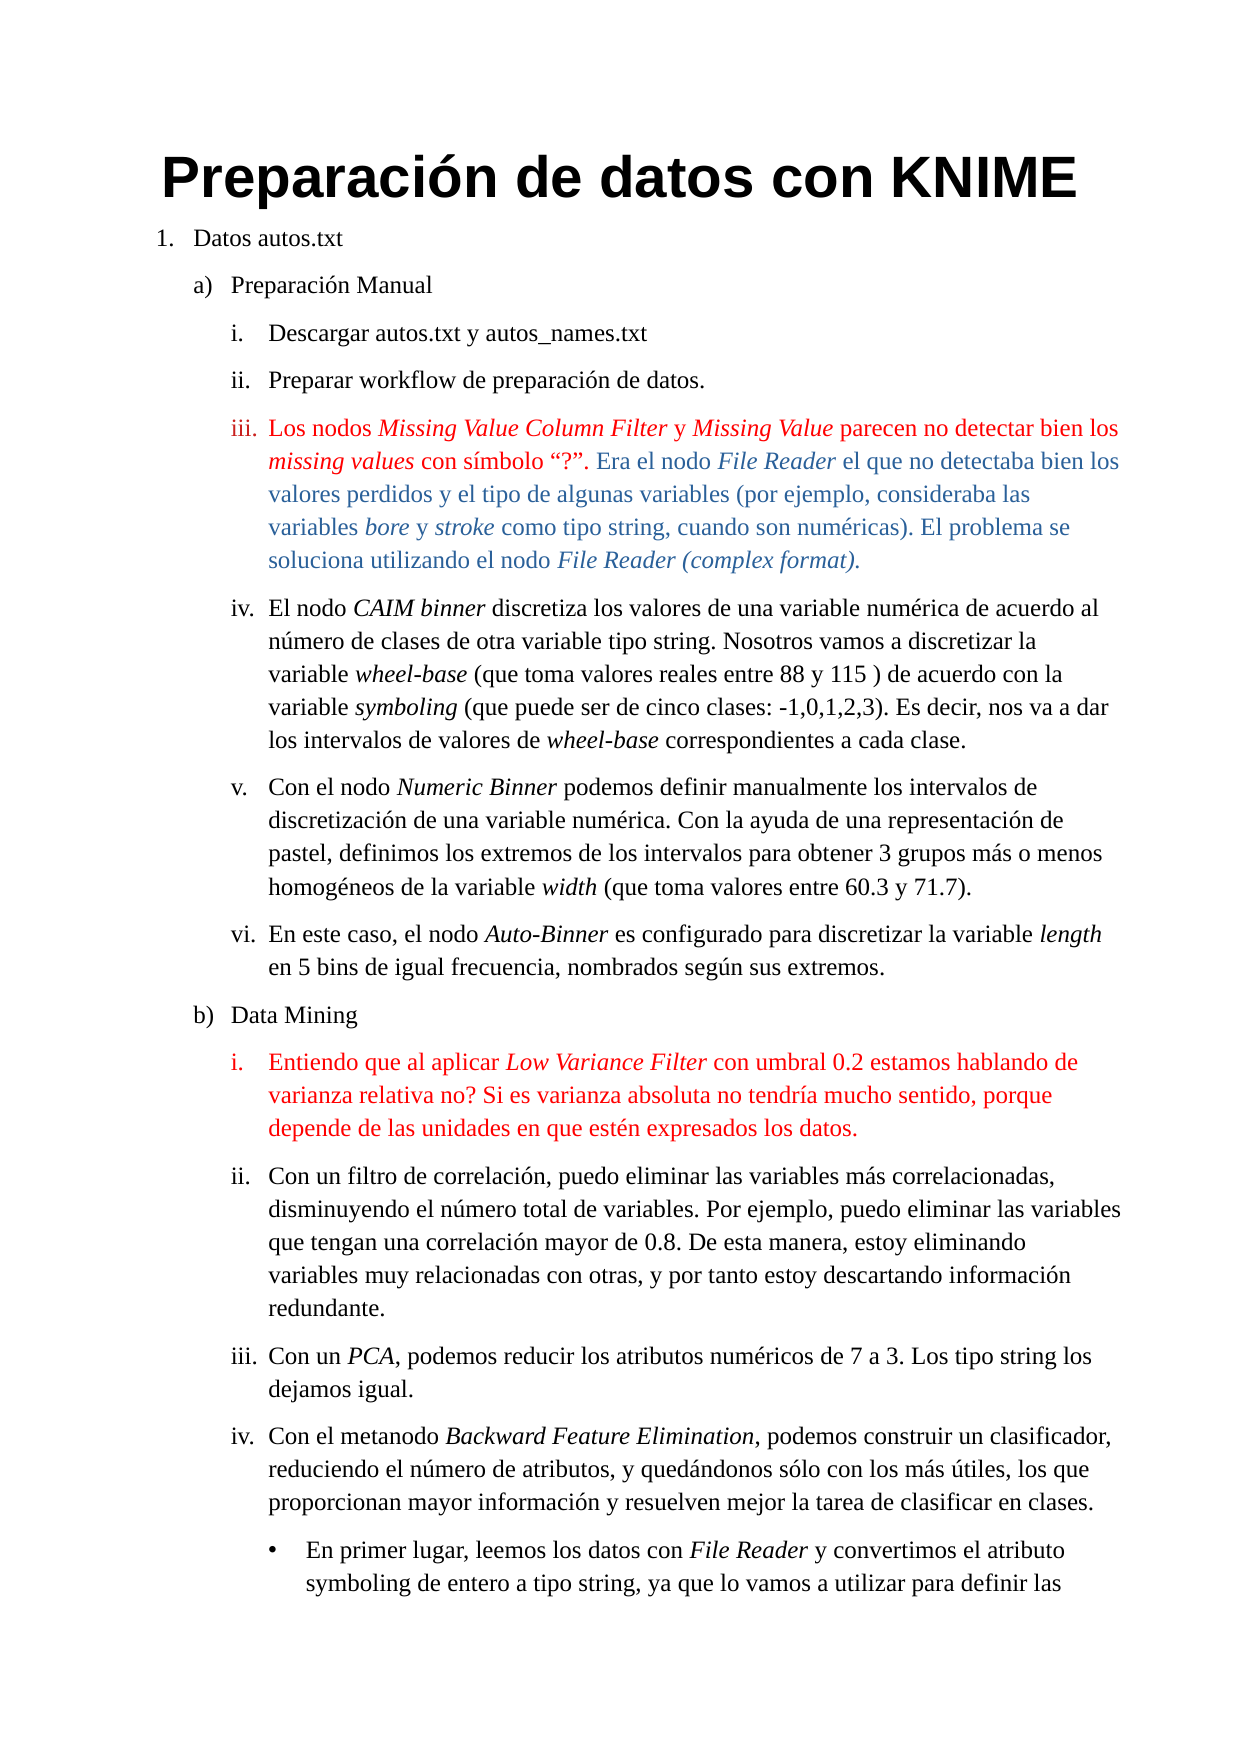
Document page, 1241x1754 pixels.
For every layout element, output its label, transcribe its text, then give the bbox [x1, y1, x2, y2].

list En primer lugar, leemos los datos con File Reader y convertimos el atributo symboling de entero a tipo string, ya que lo vamos a utilizar para definir las [268, 1535, 1122, 1597]
list Los nodos Missing Value Column Filter y Missing Value parecen no detectar bien los missing values con símbolo “?”. Era el nodo File Reader el que no detectaba bien los valores perdidos y el tipo de algunas variables (por ejemplo, consideraba las variables bore y stroke como tipo string, cuando son numéricas). El problema se soluciona utilizando el nodo File Reader (complex format). [231, 413, 1122, 574]
list Con un PCA, podemos reducir los atributos numéricos de 7 a 3. Los tipo string los dejamos igual. [231, 1341, 1122, 1402]
list Descargar autos.txt y autos_names.txt [231, 318, 1122, 347]
list Datos autos.txt [156, 223, 1122, 251]
list En este caso, el nodo Auto-Binner es configurado para discretizar la variable length en 5 bins de igual frecuencia, nombrados según sus extremos. [231, 919, 1122, 981]
list Con el metanodo Backward Feature Elimination, podemos construir un clasificador, reduciendo el número de atributos, y quedándonos sólo con los más útiles, los que proporcionan mayor información y resuelven mejor la tarea de clasificar en clases. [231, 1421, 1122, 1516]
list Preparación Manual [193, 270, 1122, 299]
list Data Mining [193, 1000, 1122, 1028]
list Entiendo que al aplicar Low Variance Filter con umbral 0.2 estamos hablando de varianza relativa no? Si es varianza absoluta no tendría mucho sentido, porque depende de las unidades en que estén expresados los datos. [231, 1047, 1122, 1142]
list Con el nodo Numeric Binner podemos definir manualmente los intervalos de discretización de una variable numérica. Con la ayuda de una representación de pastel, definimos los extremos de los intervalos para obtener 3 grupos más o menos homogéneos de la variable width (que toma valores entre 60.3 y 71.7). [231, 772, 1122, 900]
list Con un filtro de correlación, puedo eliminar las variables más correlacionadas, disminuyendo el número total de variables. Por ejemplo, puedo eliminar las variables que tengan una correlación mayor de 0.8. De esta manera, estoy eliminando variables muy relacionadas con otras, y por tanto estoy descartando información redundante. [231, 1161, 1122, 1322]
title Preparación de datos con KNIME [118, 143, 1122, 210]
list El nodo CAIM binner discretiza los valores de una variable numérica de acuerdo al número de clases de otra variable tipo string. Nosotros vamos a discretizar la variable wheel-base (que toma valores reales entre 88 y 115 ) de acuerdo con la variable symboling (que puede ser de cinco clases: -1,0,1,2,3). Es decir, nos va a dar los intervalos de valores de wheel-base correspondientes a cada clase. [231, 593, 1122, 754]
list Preparar workflow de preparación de datos. [231, 366, 1122, 394]
